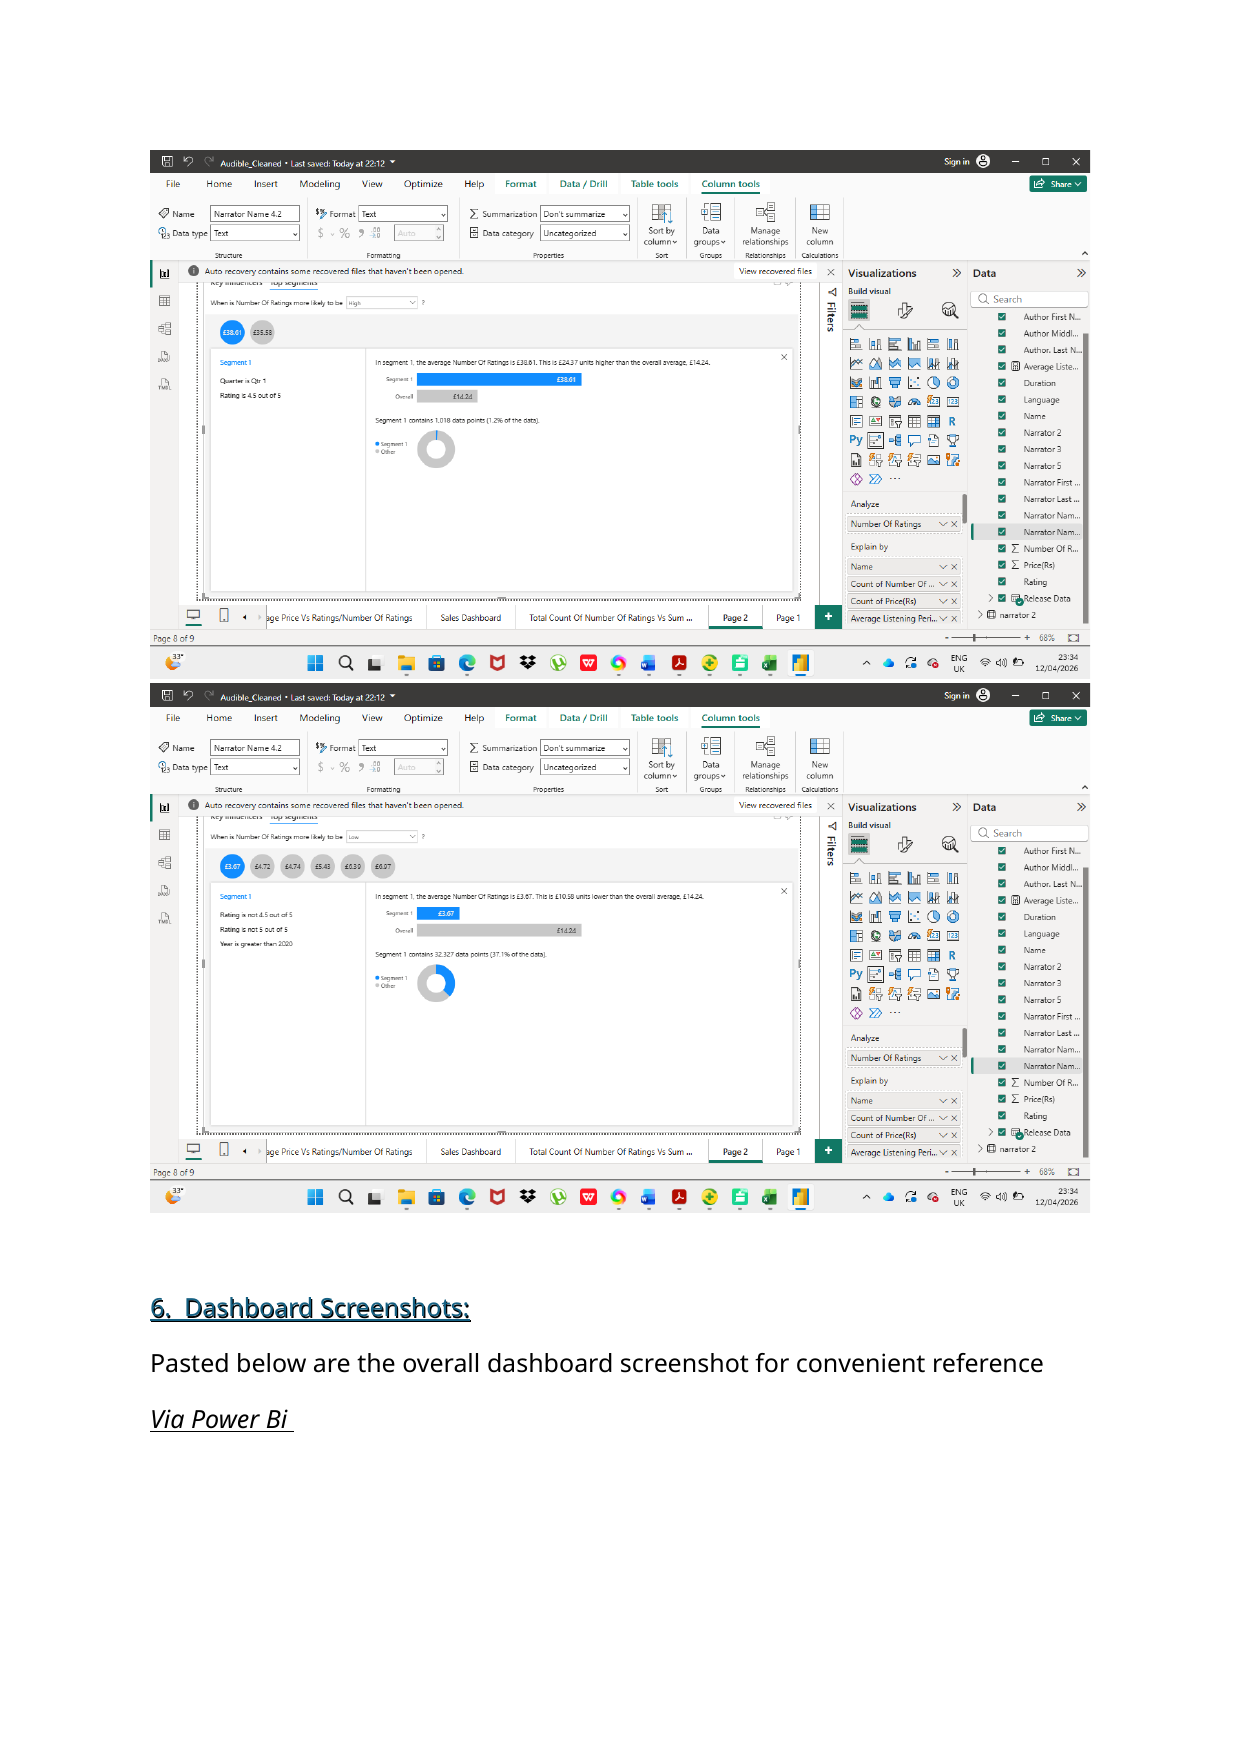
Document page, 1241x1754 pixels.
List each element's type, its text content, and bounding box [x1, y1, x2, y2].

text Via Power Bi [150, 1402, 1090, 1436]
text Pasted below are the overall dashboard screenshot for convenient reference [150, 1346, 1090, 1380]
text 6. Dashboard Screenshots: [150, 1290, 1090, 1324]
